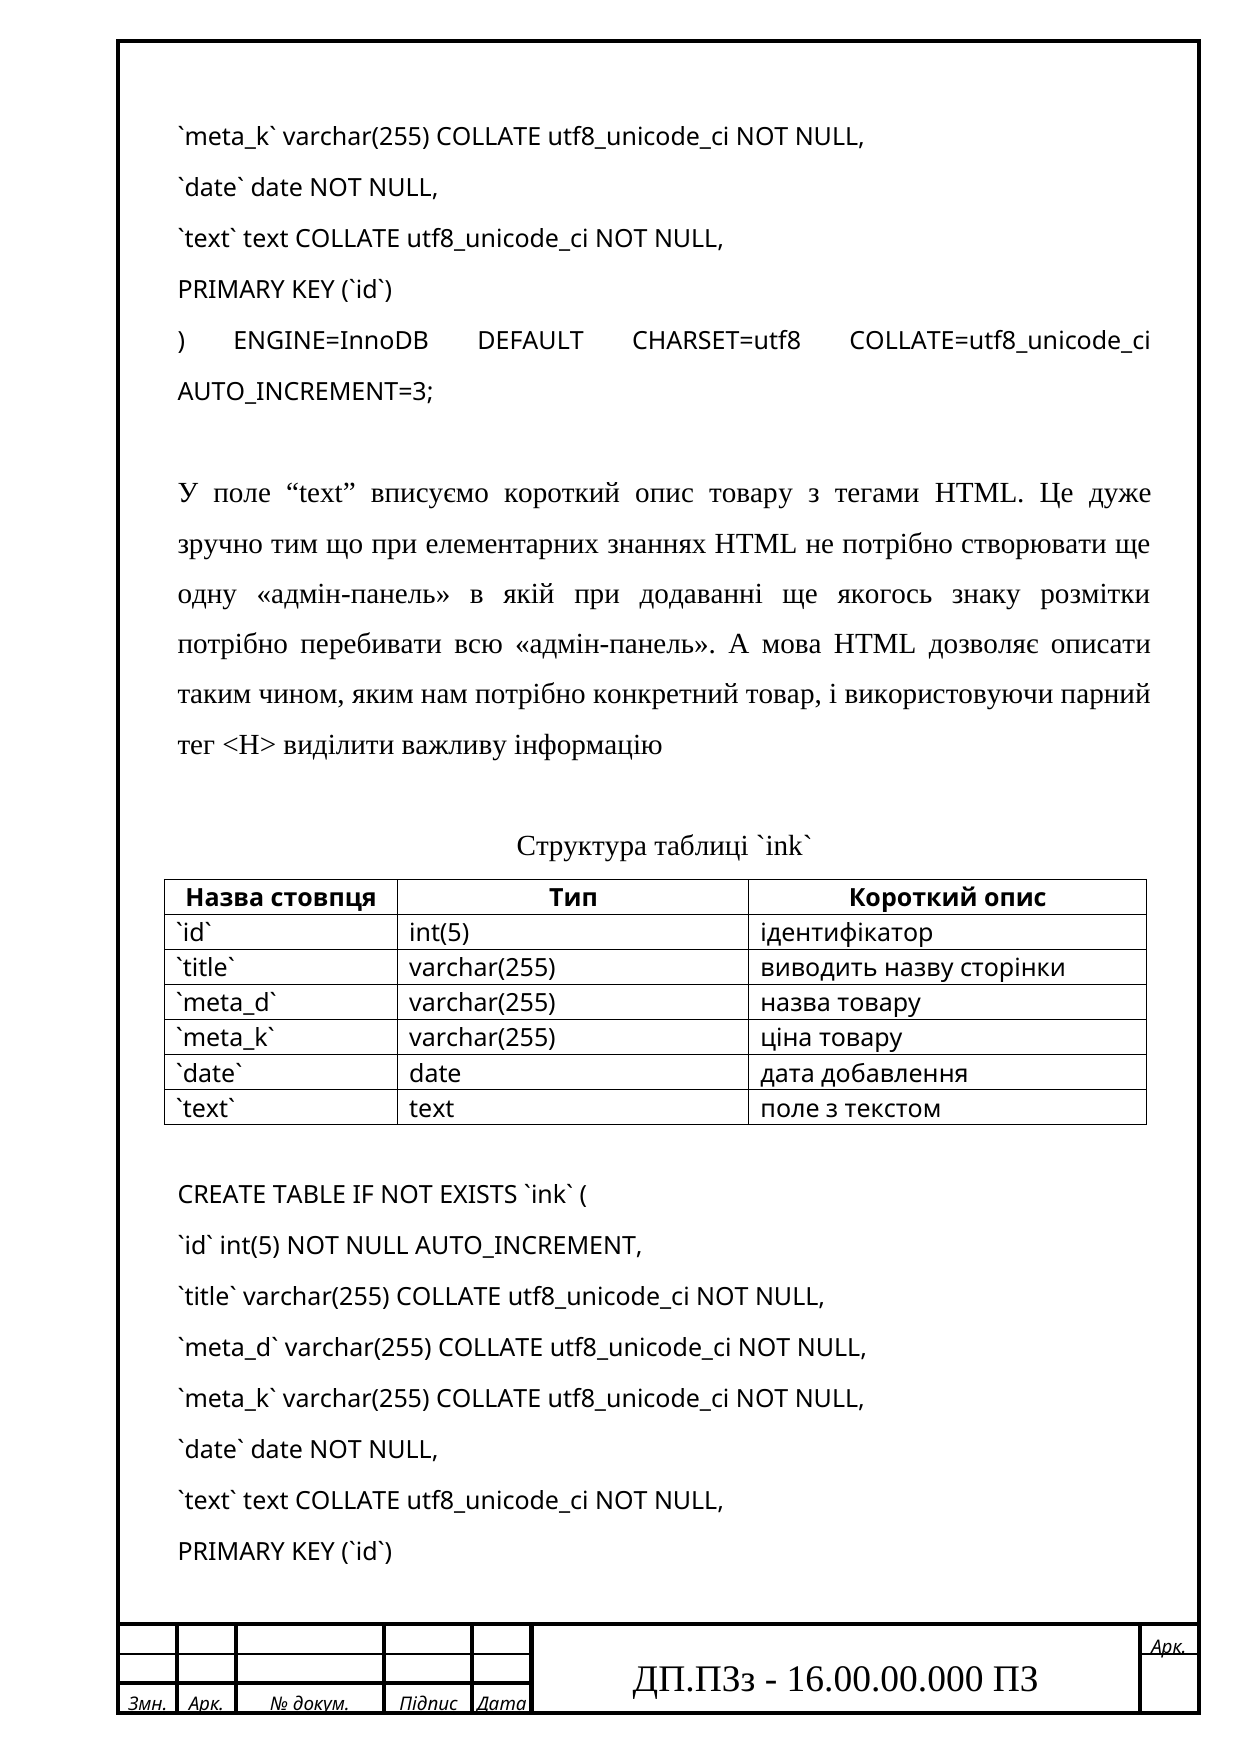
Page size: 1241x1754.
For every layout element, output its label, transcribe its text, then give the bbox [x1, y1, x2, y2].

table_cell `meta_d` [165, 985, 397, 1019]
text CREATE TABLE IF NOT EXISTS `ink` ( [177, 1176, 1152, 1211]
table_cell `title` [165, 950, 397, 984]
table_cell varchar(255) [398, 950, 748, 984]
text ) ENGINE=InnoDB DEFAULT CHARSET=utf8 COLLATE=utf8_unicode_ci AUTO_INCREMENT=3; [177, 322, 1152, 407]
table_cell `id` [165, 915, 397, 949]
text PRIMARY KEY (`id`) [177, 1534, 1152, 1568]
table_cell поле з текстом [749, 1090, 1146, 1124]
table_cell `date` [165, 1055, 397, 1089]
text `meta_k` varchar(255) COLLATE utf8_unicode_ci NOT NULL, [177, 1381, 1152, 1415]
table_cell ціна товару [749, 1020, 1146, 1054]
table_cell varchar(255) [398, 1020, 748, 1054]
table_cell text [398, 1090, 748, 1124]
table_cell varchar(255) [398, 985, 748, 1019]
text `text` text COLLATE utf8_unicode_ci NOT NULL, [177, 1483, 1152, 1517]
table_cell `meta_k` [165, 1020, 397, 1054]
text `meta_d` varchar(255) COLLATE utf8_unicode_ci NOT NULL, [177, 1329, 1152, 1364]
text `title` varchar(255) COLLATE utf8_unicode_ci NOT NULL, [177, 1278, 1152, 1313]
text `meta_k` varchar(255) COLLATE utf8_unicode_ci NOT NULL, [177, 118, 1152, 152]
table_cell int(5) [398, 915, 748, 949]
text `text` text COLLATE utf8_unicode_ci NOT NULL, [177, 220, 1152, 254]
text У поле “text” вписуємо короткий опис товару з тегами HTML. Це дуже зручно тим що при елементарних знаннях HTML не потрібно створювати ще одну «адмін-панель» в якій при додаванні ще якогось знаку розмітки потрібно перебивати всю «адмін-панель». А мова HTML дозволяє описати таким чином, яким нам потрібно конкретний товар, і використовуючи парний тег <H> виділити важливу інформацію [177, 475, 1152, 761]
text `date` date NOT NULL, [177, 1432, 1152, 1466]
table_cell ідентифікатор [749, 915, 1146, 949]
text PRIMARY KEY (`id`) [177, 271, 1152, 305]
table_cell date [398, 1055, 748, 1089]
table_cell назва товару [749, 985, 1146, 1019]
table_header Короткий опис [749, 880, 1146, 914]
table_cell `text` [165, 1090, 397, 1124]
text `date` date NOT NULL, [177, 169, 1152, 203]
table_cell виводить назву сторінки [749, 950, 1146, 984]
table_header Тип [398, 880, 748, 914]
table_header Назва стовпця [165, 880, 397, 914]
text `id` int(5) NOT NULL AUTO_INCREMENT, [177, 1227, 1152, 1262]
text Структура таблиці `ink` [177, 828, 1152, 862]
table_cell дата добавлення [749, 1055, 1146, 1089]
